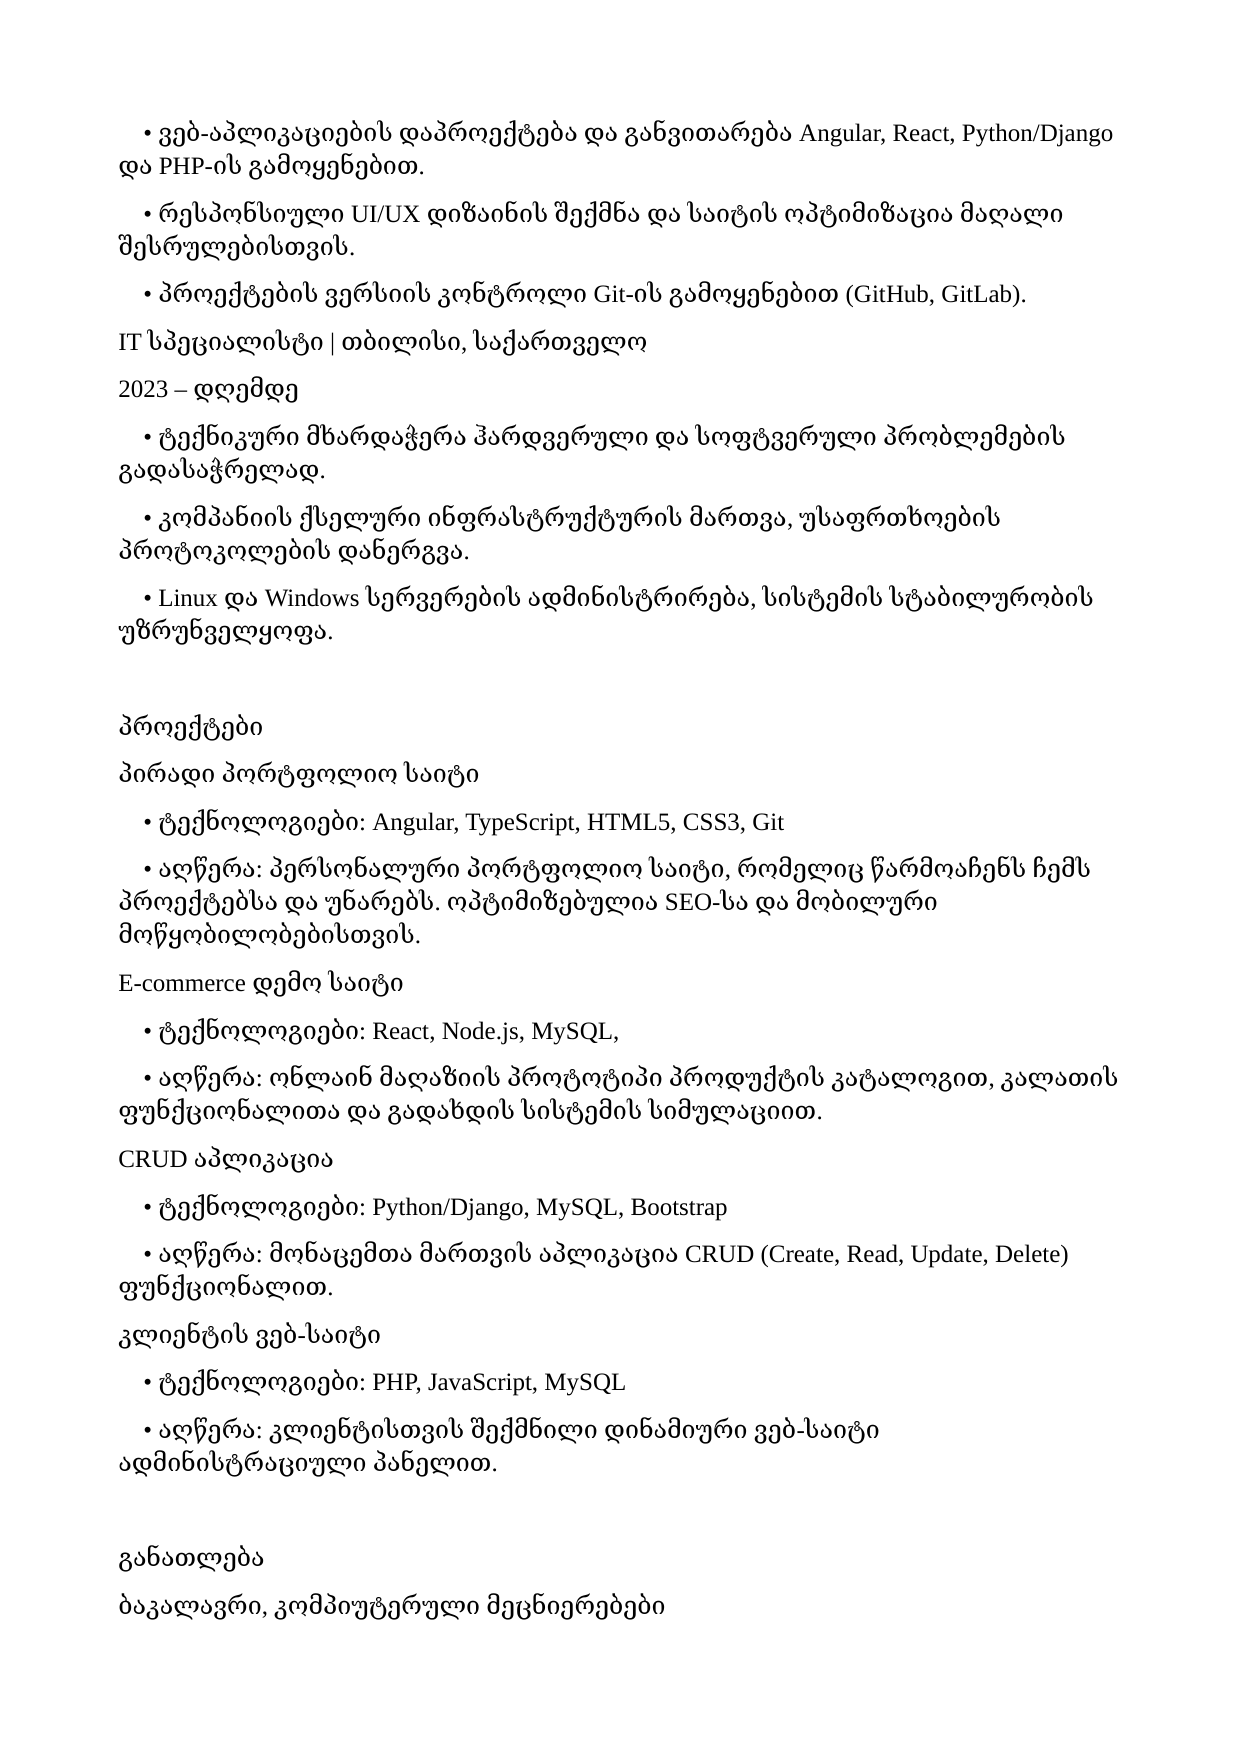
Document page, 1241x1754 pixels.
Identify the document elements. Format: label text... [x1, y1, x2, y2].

text ბაკალავრი, კომპიუტერული მეცნიერებები [118, 1591, 1122, 1619]
text E-commerce დემო საიტი [118, 968, 1122, 997]
text განათლება [118, 1543, 1122, 1572]
text • აღწერა: კლიენტისთვის შექმნილი დინამიური ვებ-საიტი ადმინისტრაციული პანელით. [118, 1415, 1122, 1477]
text • ვებ-აპლიკაციების დაპროექტება და განვითარება Angular, React, Python/Django და PHP-ის გამოყენებით. [118, 118, 1122, 180]
text • ტექნიკური მხარდაჭერა ჰარდვერული და სოფტვერული პრობლემების გადასაჭრელად. [118, 422, 1122, 484]
text • აღწერა: ონლაინ მაღაზიის პროტოტიპი პროდუქტის კატალოგით, კალათის ფუნქციონალითა და გადახდის სისტემის სიმულაციით. [118, 1063, 1122, 1125]
text • რესპონსიული UI/UX დიზაინის შექმნა და საიტის ოპტიმიზაცია მაღალი შესრულებისთვის. [118, 199, 1122, 261]
text • კომპანიის ქსელური ინფრასტრუქტურის მართვა, უსაფრთხოების პროტოკოლების დანერგვა. [118, 503, 1122, 564]
text პირადი პორტფოლიო საიტი [118, 759, 1122, 788]
text პროექტები [118, 712, 1122, 740]
text 2023 – დღემდე [118, 374, 1122, 403]
text კლიენტის ვებ-საიტი [118, 1320, 1122, 1348]
text CRUD აპლიკაცია [118, 1144, 1122, 1173]
text • აღწერა: პერსონალური პორტფოლიო საიტი, რომელიც წარმოაჩენს ჩემს პროექტებსა და უნარებს. ოპტიმიზებულია SEO-სა და მობილური მოწყობილობებისთვის. [118, 854, 1122, 949]
text • ტექნოლოგიები: PHP, JavaScript, MySQL [118, 1367, 1122, 1396]
text • პროექტების ვერსიის კონტროლი Git-ის გამოყენებით (GitHub, GitLab). [118, 279, 1122, 308]
text IT სპეციალისტი | თბილისი, საქართველო [118, 327, 1122, 356]
text • ტექნოლოგიები: Python/Django, MySQL, Bootstrap [118, 1192, 1122, 1220]
text • აღწერა: მონაცემთა მართვის აპლიკაცია CRUD (Create, Read, Update, Delete) ფუნქციონალით. [118, 1239, 1122, 1301]
text • ტექნოლოგიები: React, Node.js, MySQL, [118, 1016, 1122, 1044]
text • ტექნოლოგიები: Angular, TypeScript, HTML5, CSS3, Git [118, 807, 1122, 836]
text • Linux და Windows სერვერების ადმინისტრირება, სისტემის სტაბილურობის უზრუნველყოფა. [118, 583, 1122, 645]
